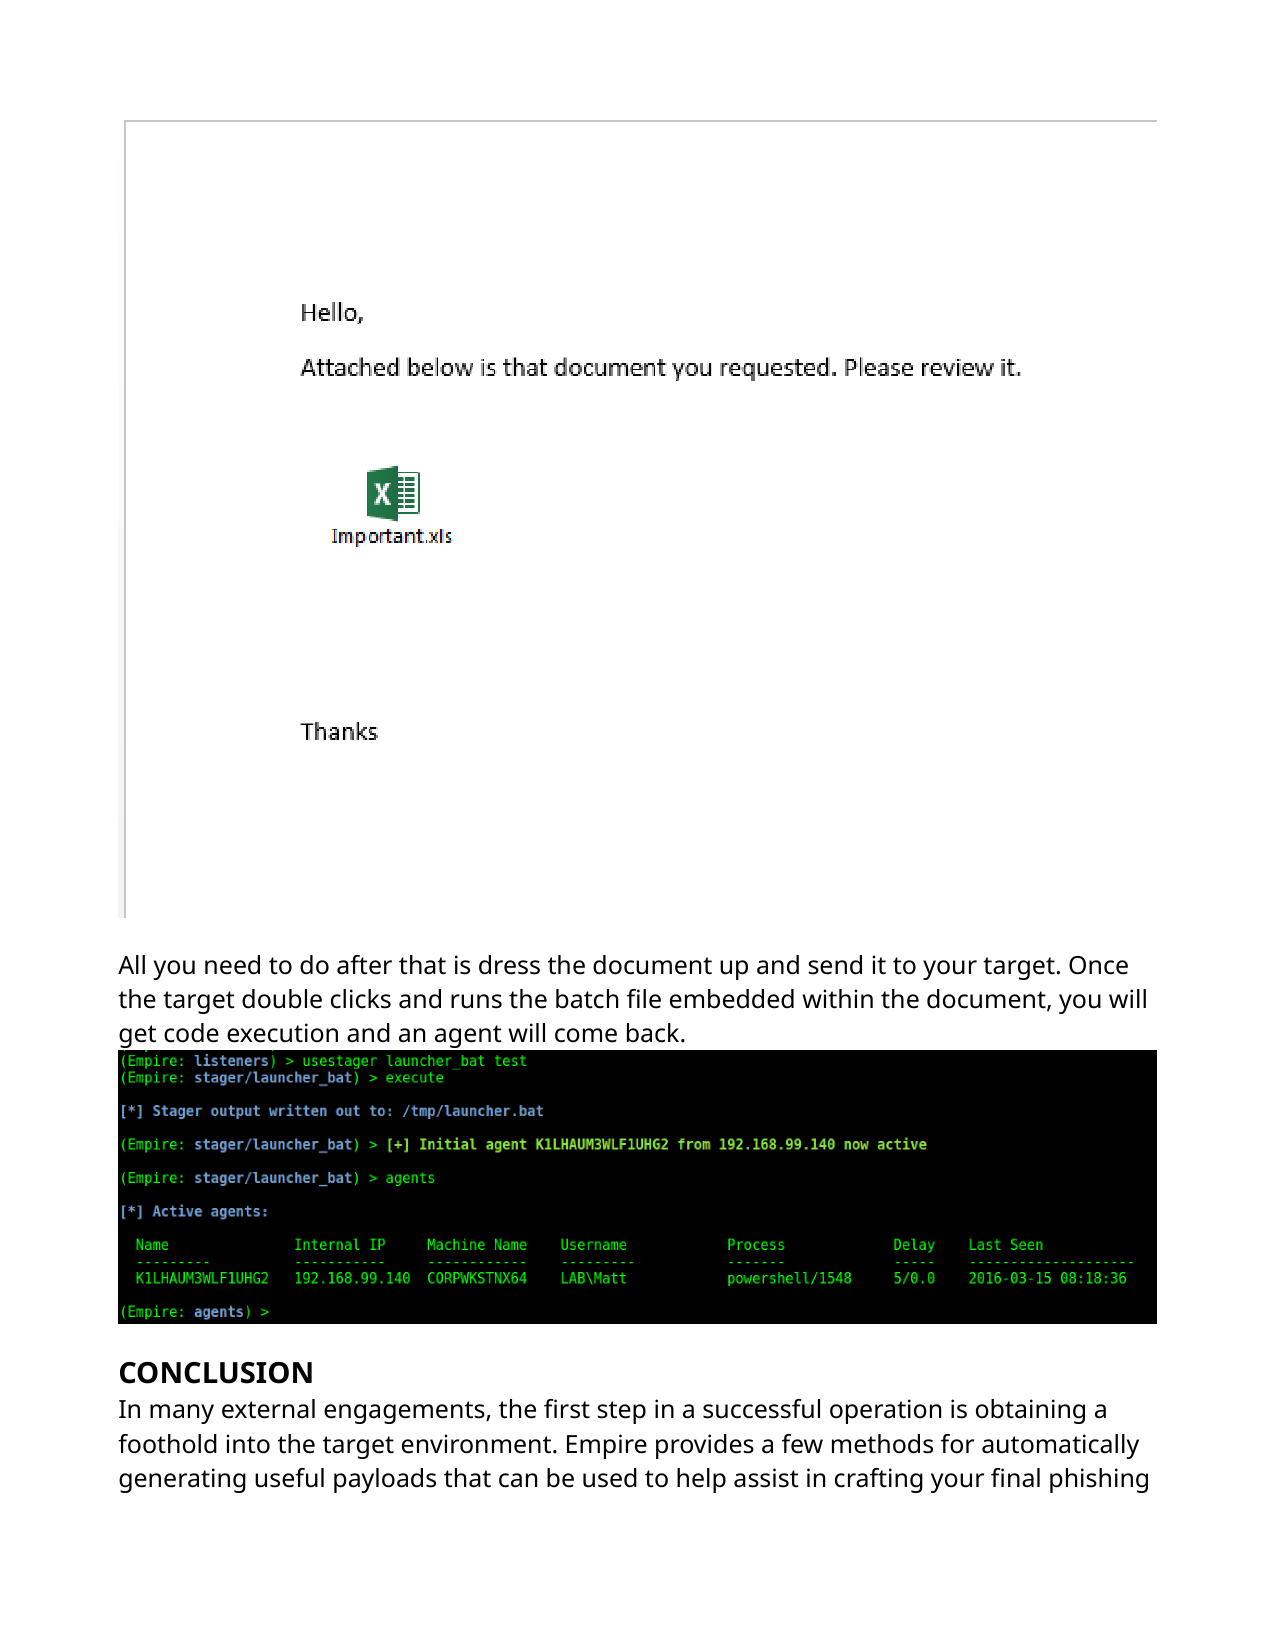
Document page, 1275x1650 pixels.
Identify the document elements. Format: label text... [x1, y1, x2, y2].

text All you need to do after that is dress the document up and send it to your target. Once the target double clicks and runs the batch file embedded within the document, you will get code execution and an agent will come back. [118, 948, 1157, 1050]
picture [118, 118, 1157, 918]
text CONCLUSION [118, 1352, 1157, 1392]
picture [118, 1050, 1157, 1324]
text In many external engagements, the first step in a successful operation is obtaining a foothold into the target environment. Empire provides a few methods for automatically generating useful payloads that can be used to help assist in crafting your final phishing [118, 1392, 1157, 1494]
